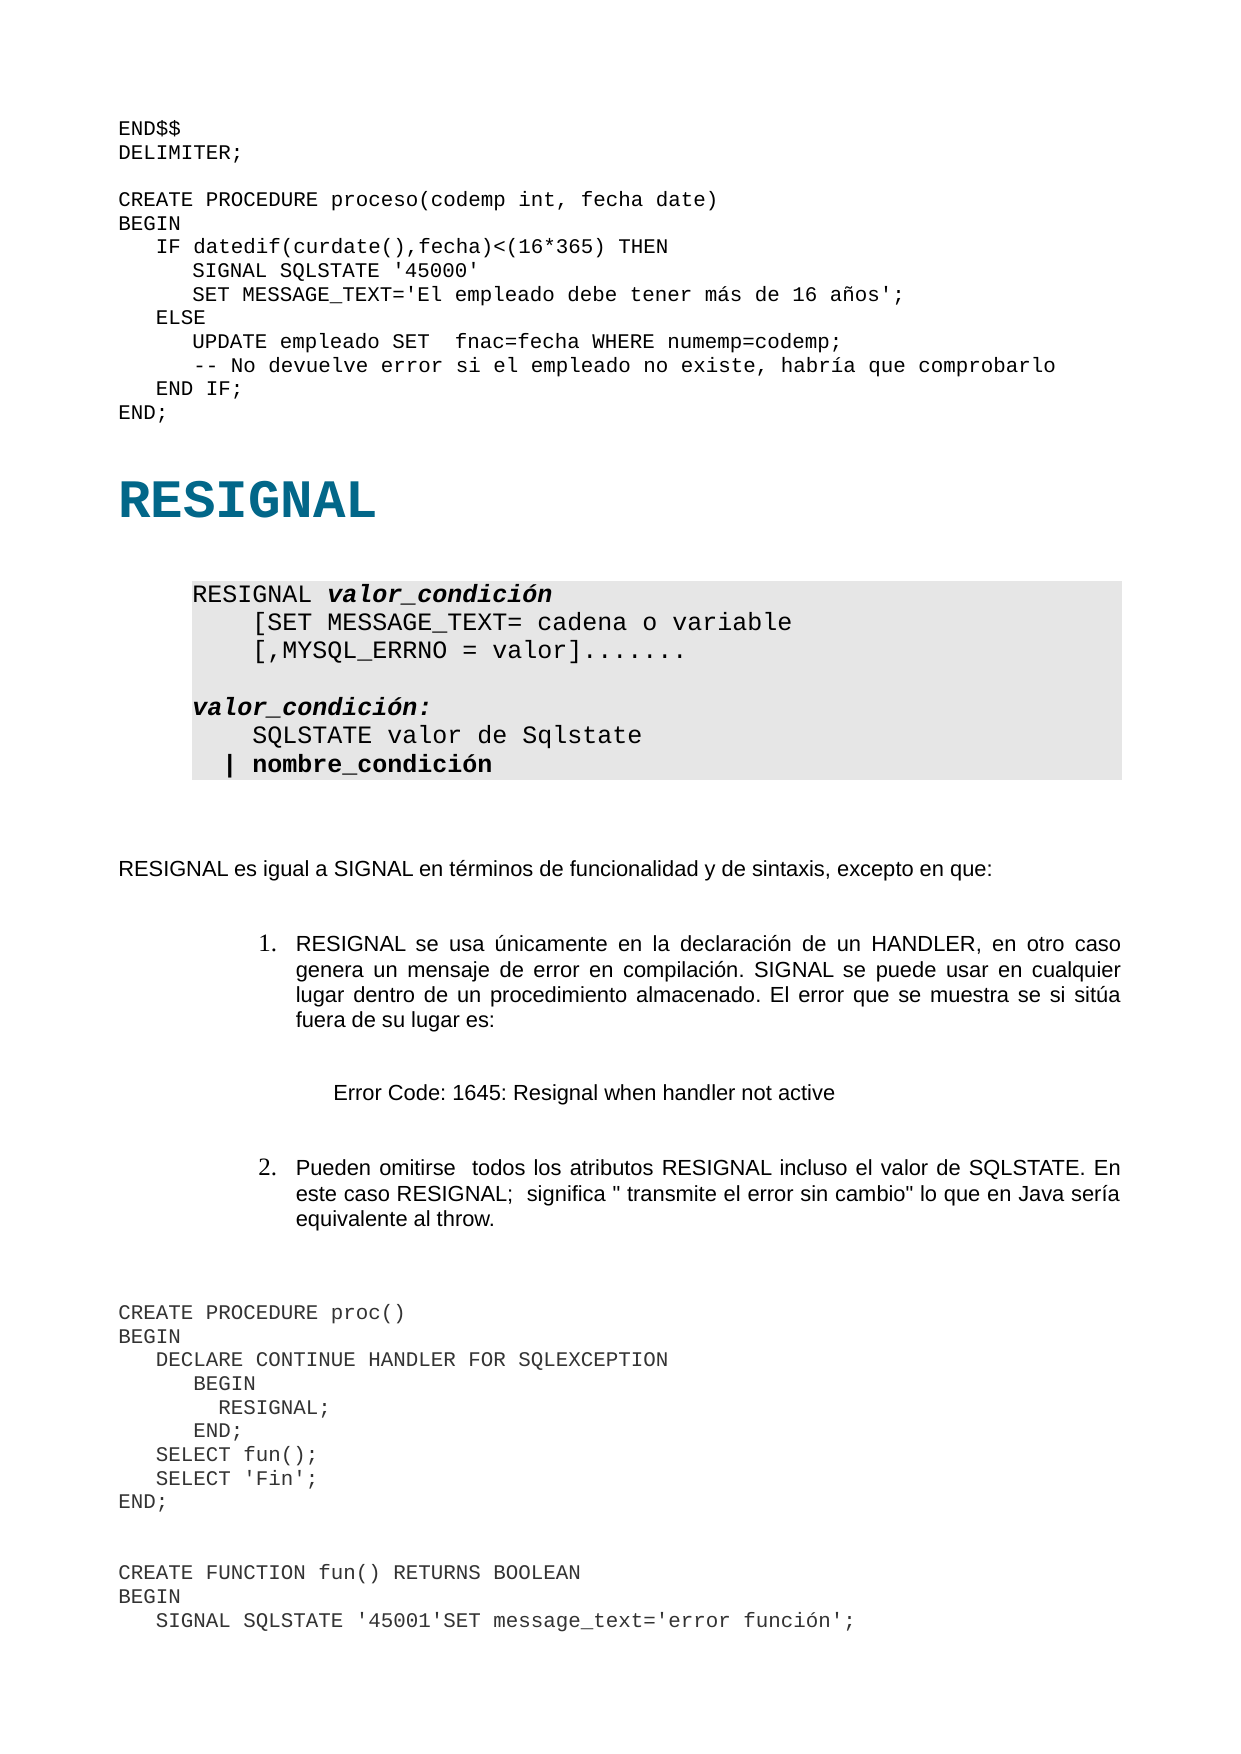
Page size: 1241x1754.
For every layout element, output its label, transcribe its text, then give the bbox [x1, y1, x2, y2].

text END; [118, 402, 1122, 426]
subtitle [SET MESSAGE_TEXT= cadena o variable [192, 610, 1122, 638]
text CREATE PROCEDURE proceso(codemp int, fecha date) [118, 189, 1122, 213]
subtitle [,MYSQL_ERRNO = valor]....... [192, 638, 1122, 666]
text SET MESSAGE_TEXT='El empleado debe tener más de 16 años'; [118, 284, 1122, 307]
text END IF; [118, 378, 1122, 402]
text ELSE [118, 307, 1122, 331]
list Pueden omitirse todos los atributos RESIGNAL incluso el valor de SQLSTATE. En este caso RESIGNAL; significa " transmite el error sin cambio" lo que en Java sería equivalente al throw. [258, 1152, 1122, 1231]
text IF datedif(curdate(),fecha)<(16*365) THEN [118, 236, 1122, 260]
text UPDATE empleado SET fnac=fecha WHERE numemp=codemp; [118, 331, 1122, 354]
text SELECT fun(); SELECT 'Fin'; END; CREATE FUNCTION fun() RETURNS BOOLEAN BEGIN SIGNAL SQLSTATE '45001'SET message_text='error función'; [118, 1444, 1122, 1633]
subtitle RESIGNAL valor_condición [192, 581, 1122, 610]
subtitle | nombre_condición [192, 751, 1122, 780]
text DELIMITER; [118, 142, 1116, 165]
text SIGNAL SQLSTATE '45000' [118, 260, 1122, 284]
text -- No devuelve error si el empleado no existe, habría que comprobarlo [118, 354, 1122, 378]
subtitle RESIGNAL es igual a SIGNAL en términos de funcionalidad y de sintaxis, excepto en que: [118, 855, 1122, 881]
subtitle RESIGNAL [118, 473, 1122, 534]
subtitle SQLSTATE valor de Sqlstate [192, 723, 1122, 751]
subtitle valor_condición: [192, 695, 1122, 723]
text BEGIN [118, 213, 1122, 236]
list RESIGNAL se usa únicamente en la declaración de un HANDLER, en otro caso genera un mensaje de error en compilación. SIGNAL se puede usar en cualquier lugar dentro de un procedimiento almacenado. El error que se muestra se si sitúa fuera de su lugar es: [258, 928, 1122, 1032]
list Error Code: 1645: Resignal when handler not active [296, 1079, 1122, 1105]
text CREATE PROCEDURE proc() BEGIN DECLARE CONTINUE HANDLER FOR SQLEXCEPTION BEGIN RESIGNAL; END; [118, 1278, 1122, 1444]
text END$$ [118, 118, 1116, 142]
